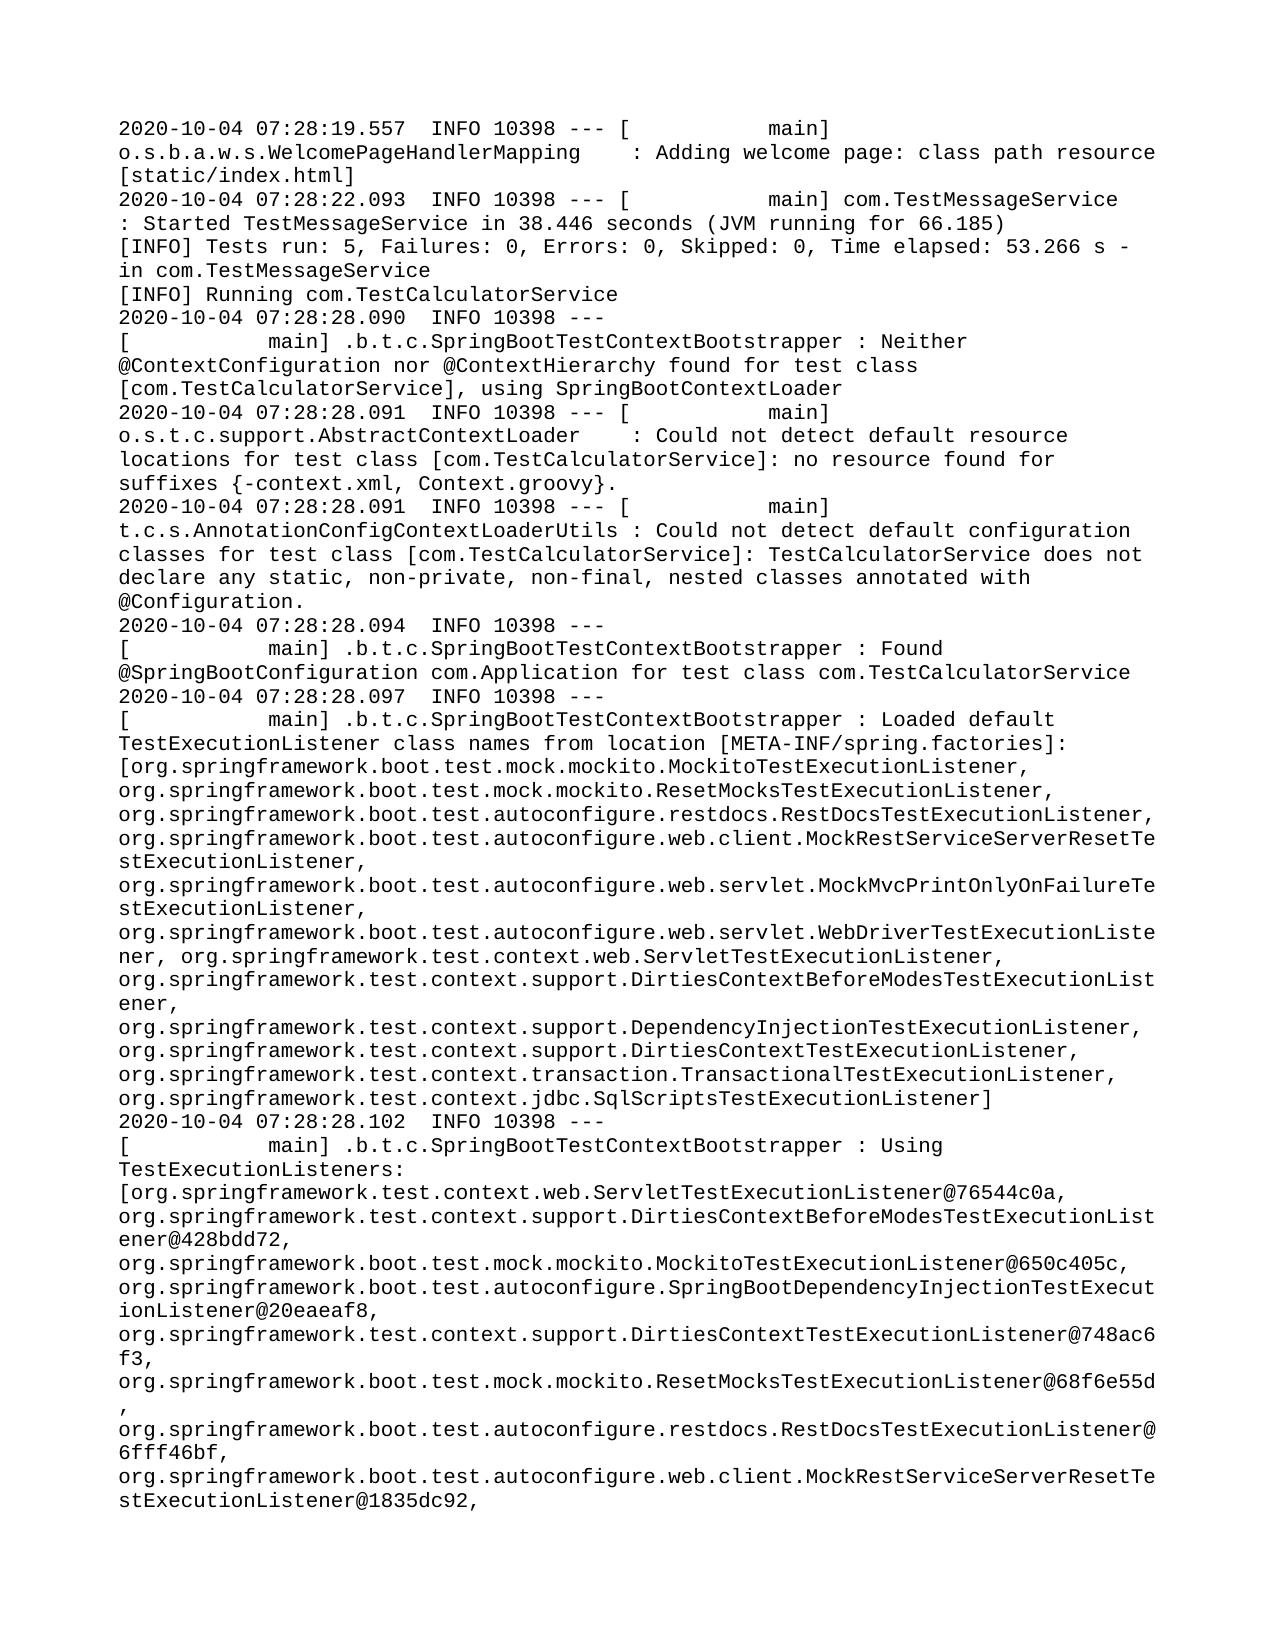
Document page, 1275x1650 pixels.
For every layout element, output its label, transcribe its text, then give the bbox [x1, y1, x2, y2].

text 2020-10-04 07:28:28.091 INFO 10398 --- [ main] t.c.s.AnnotationConfigContextLoaderUtils : Could not detect default configuration classes for test class [com.TestCalculatorService]: TestCalculatorService does not declare any static, non-private, non-final, nested classes annotated with @Configuration. [118, 496, 1157, 615]
text 2020-10-04 07:28:28.102 INFO 10398 --- [ main] .b.t.c.SpringBootTestContextBootstrapper : Using TestExecutionListeners: [org.springframework.test.context.web.ServletTestExecutionListener@76544c0a, org.springframework.test.context.support.DirtiesContextBeforeModesTestExecutionListener@428bdd72, org.springframework.boot.test.mock.mockito.MockitoTestExecutionListener@650c405c, org.springframework.boot.test.autoconfigure.SpringBootDependencyInjectionTestExecutionListener@20eaeaf8, org.springframework.test.context.support.DirtiesContextTestExecutionListener@748ac6f3, org.springframework.boot.test.mock.mockito.ResetMocksTestExecutionListener@68f6e55d, org.springframework.boot.test.autoconfigure.restdocs.RestDocsTestExecutionListener@6fff46bf, org.springframework.boot.test.autoconfigure.web.client.MockRestServiceServerResetTestExecutionListener@1835dc92, [118, 1111, 1157, 1513]
text 2020-10-04 07:28:28.097 INFO 10398 --- [ main] .b.t.c.SpringBootTestContextBootstrapper : Loaded default TestExecutionListener class names from location [META-INF/spring.factories]: [org.springframework.boot.test.mock.mockito.MockitoTestExecutionListener, org.springframework.boot.test.mock.mockito.ResetMocksTestExecutionListener, org.springframework.boot.test.autoconfigure.restdocs.RestDocsTestExecutionListener, org.springframework.boot.test.autoconfigure.web.client.MockRestServiceServerResetTestExecutionListener, org.springframework.boot.test.autoconfigure.web.servlet.MockMvcPrintOnlyOnFailureTestExecutionListener, org.springframework.boot.test.autoconfigure.web.servlet.WebDriverTestExecutionListener, org.springframework.test.context.web.ServletTestExecutionListener, org.springframework.test.context.support.DirtiesContextBeforeModesTestExecutionListener, org.springframework.test.context.support.DependencyInjectionTestExecutionListener, org.springframework.test.context.support.DirtiesContextTestExecutionListener, org.springframework.test.context.transaction.TransactionalTestExecutionListener, org.springframework.test.context.jdbc.SqlScriptsTestExecutionListener] [118, 686, 1157, 1111]
text [INFO] Running com.TestCalculatorService [118, 284, 1157, 307]
text 2020-10-04 07:28:19.557 INFO 10398 --- [ main] o.s.b.a.w.s.WelcomePageHandlerMapping : Adding welcome page: class path resource [static/index.html] [118, 118, 1157, 189]
text [INFO] Tests run: 5, Failures: 0, Errors: 0, Skipped: 0, Time elapsed: 53.266 s - in com.TestMessageService [118, 236, 1157, 284]
text 2020-10-04 07:28:28.090 INFO 10398 --- [ main] .b.t.c.SpringBootTestContextBootstrapper : Neither @ContextConfiguration nor @ContextHierarchy found for test class [com.TestCalculatorService], using SpringBootContextLoader [118, 307, 1157, 402]
text 2020-10-04 07:28:22.093 INFO 10398 --- [ main] com.TestMessageService : Started TestMessageService in 38.446 seconds (JVM running for 66.185) [118, 189, 1157, 236]
text 2020-10-04 07:28:28.091 INFO 10398 --- [ main] o.s.t.c.support.AbstractContextLoader : Could not detect default resource locations for test class [com.TestCalculatorService]: no resource found for suffixes {-context.xml, Context.groovy}. [118, 402, 1157, 496]
text 2020-10-04 07:28:28.094 INFO 10398 --- [ main] .b.t.c.SpringBootTestContextBootstrapper : Found @SpringBootConfiguration com.Application for test class com.TestCalculatorService [118, 615, 1157, 686]
